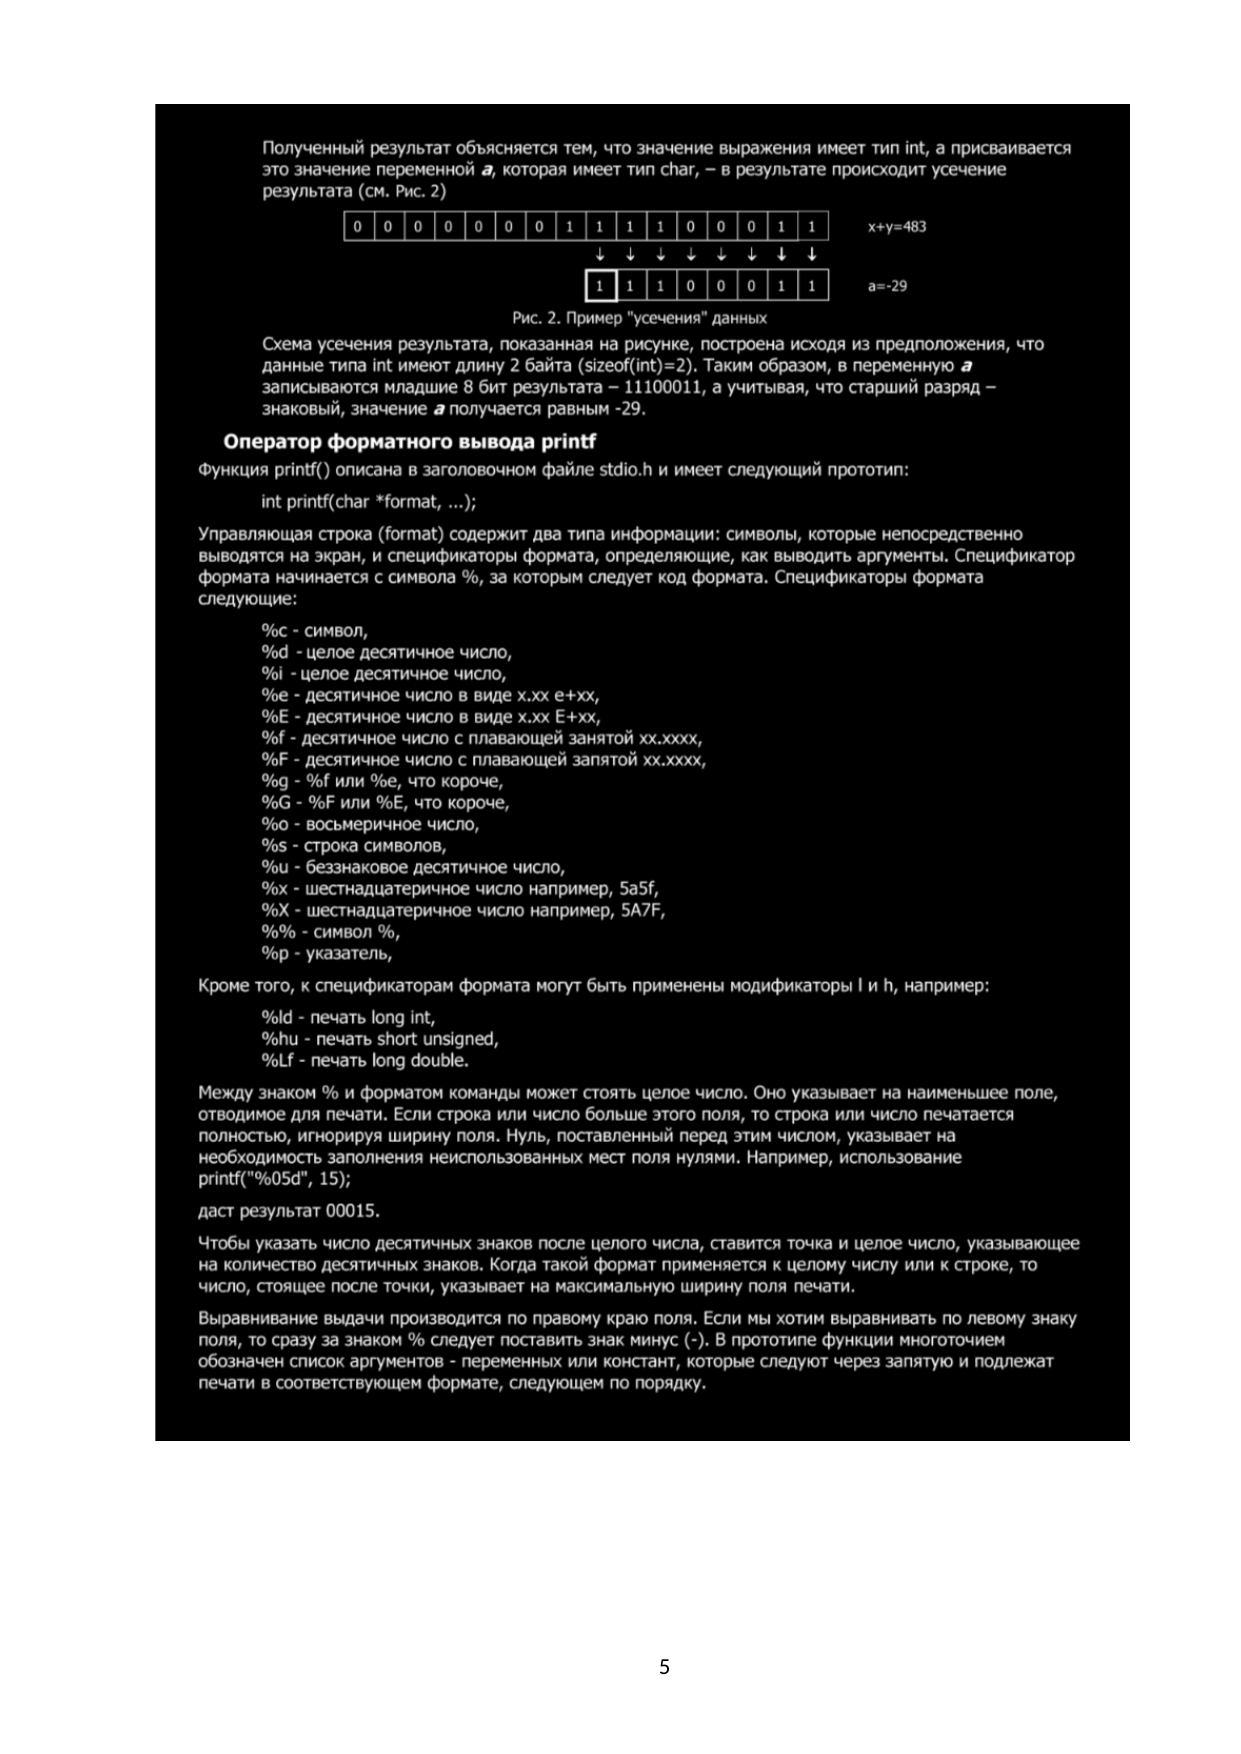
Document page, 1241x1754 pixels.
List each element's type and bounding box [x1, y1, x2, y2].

picture [155, 104, 1130, 1441]
